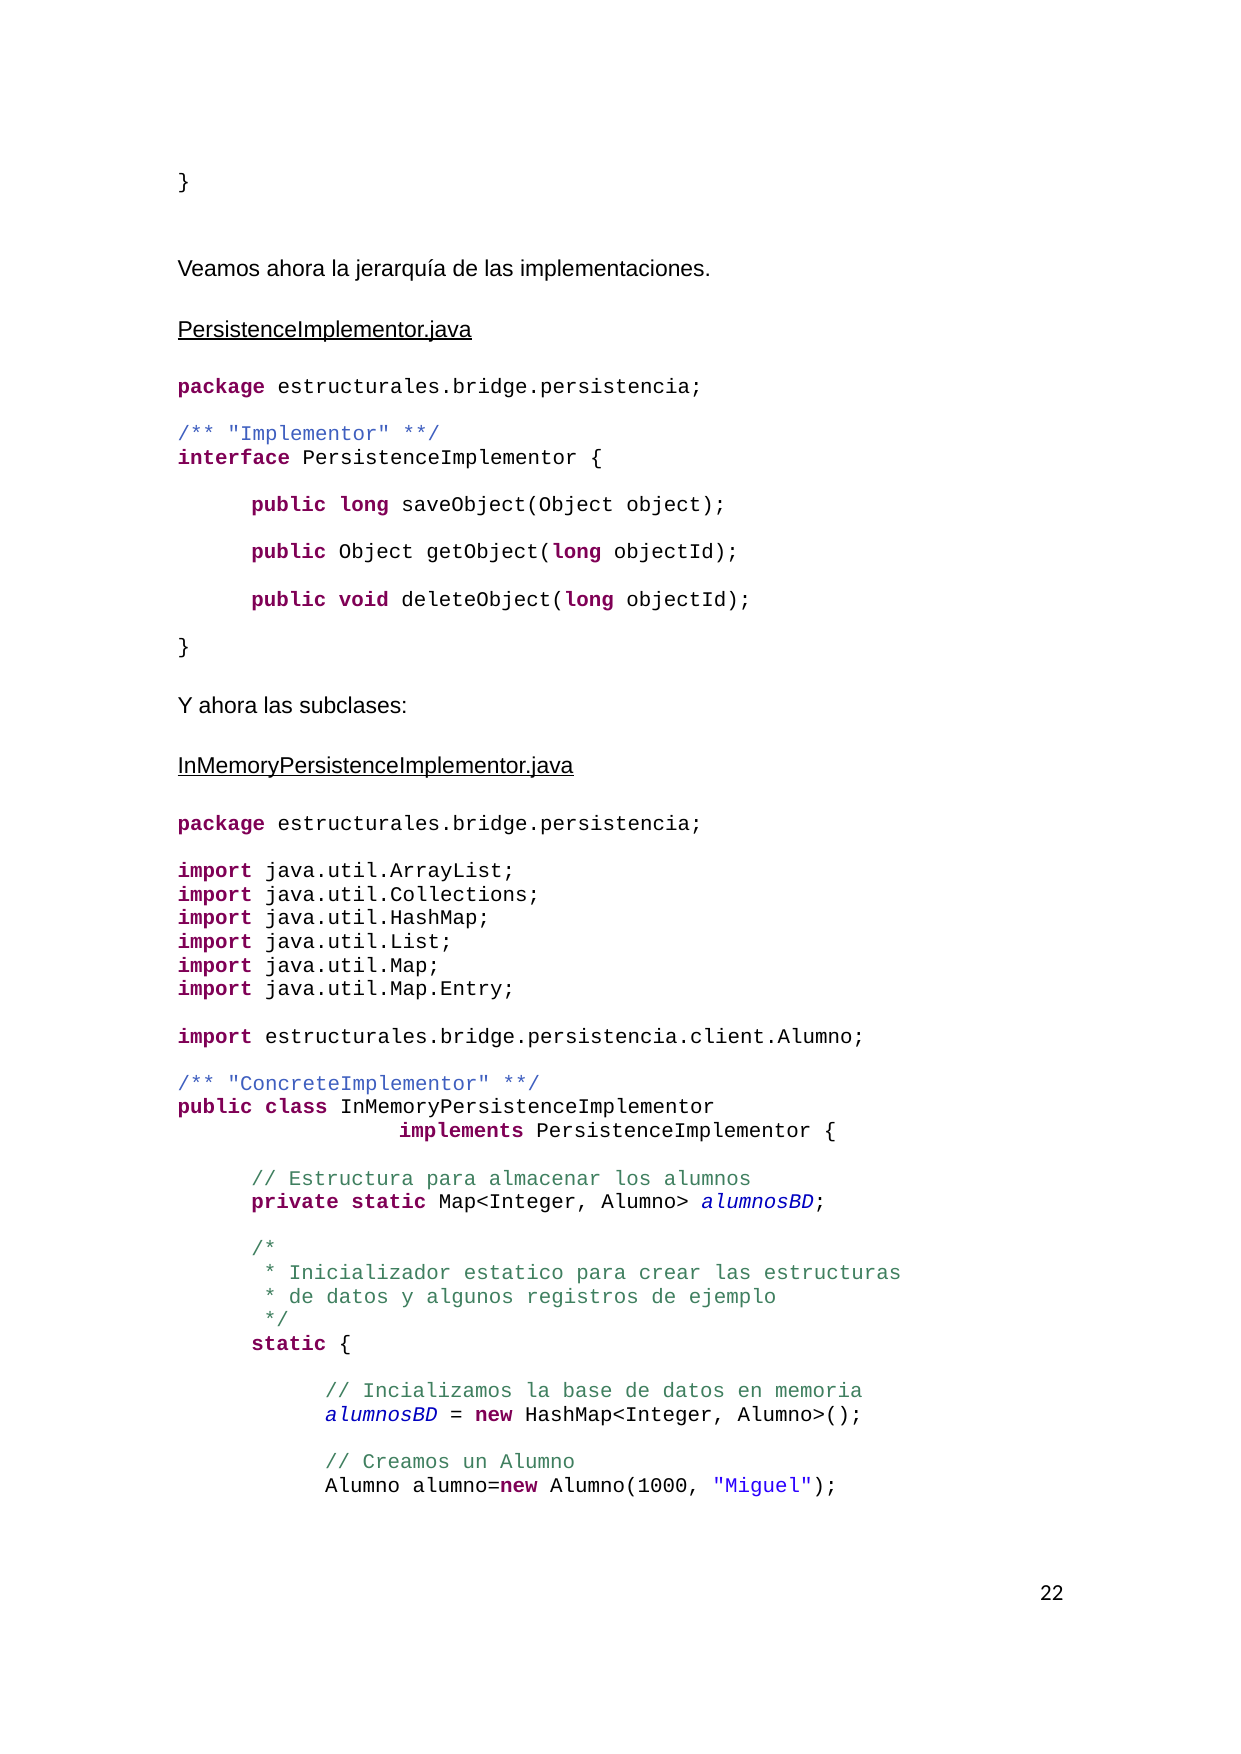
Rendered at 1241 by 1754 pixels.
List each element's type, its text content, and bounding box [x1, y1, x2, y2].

text // Creamos un Alumno [177, 1451, 1063, 1475]
text // Estructura para almacenar los alumnos [177, 1167, 1063, 1191]
text public Object getObject(long objectId); [177, 541, 1063, 565]
text /** "Implementor" **/ [177, 423, 1063, 447]
text InMemoryPersistenceImplementor.java [177, 752, 1063, 779]
text package estructurales.bridge.persistencia; [177, 813, 1063, 836]
text import java.util.Map.Entry; [177, 978, 1063, 1002]
text /* [177, 1238, 1063, 1262]
text } [177, 636, 1063, 659]
text Veamos ahora la jerarquía de las implementaciones. [177, 255, 1063, 282]
text public long saveObject(Object object); [177, 494, 1063, 518]
text package estructurales.bridge.persistencia; [177, 376, 1063, 399]
text implements PersistenceImplementor { [177, 1120, 1063, 1144]
text Y ahora las subclases: [177, 692, 1063, 718]
text import java.util.Map; [177, 955, 1063, 978]
text } [177, 171, 1063, 195]
text import estructurales.bridge.persistencia.client.Alumno; [177, 1026, 1063, 1049]
text private static Map<Integer, Alumno> alumnosBD; [177, 1191, 1063, 1215]
text import java.util.ArrayList; [177, 860, 1063, 884]
text /** "ConcreteImplementor" **/ [177, 1073, 1063, 1097]
text public class InMemoryPersistenceImplementor [177, 1097, 1063, 1120]
text // Incializamos la base de datos en memoria [177, 1380, 1063, 1404]
text * Inicializador estatico para crear las estructuras [177, 1262, 1063, 1286]
text import java.util.HashMap; [177, 907, 1063, 931]
text import java.util.Collections; [177, 884, 1063, 907]
text */ [177, 1309, 1063, 1333]
text * de datos y algunos registros de ejemplo [177, 1286, 1063, 1309]
text import java.util.List; [177, 931, 1063, 955]
text alumnosBD = new HashMap<Integer, Alumno>(); [177, 1404, 1063, 1428]
text static { [177, 1333, 1063, 1357]
text Alumno alumno=new Alumno(1000, "Miguel"); [177, 1475, 1063, 1498]
text public void deleteObject(long objectId); [177, 589, 1063, 612]
text PersistenceImplementor.java [177, 316, 1063, 342]
text interface PersistenceImplementor { [177, 447, 1063, 470]
